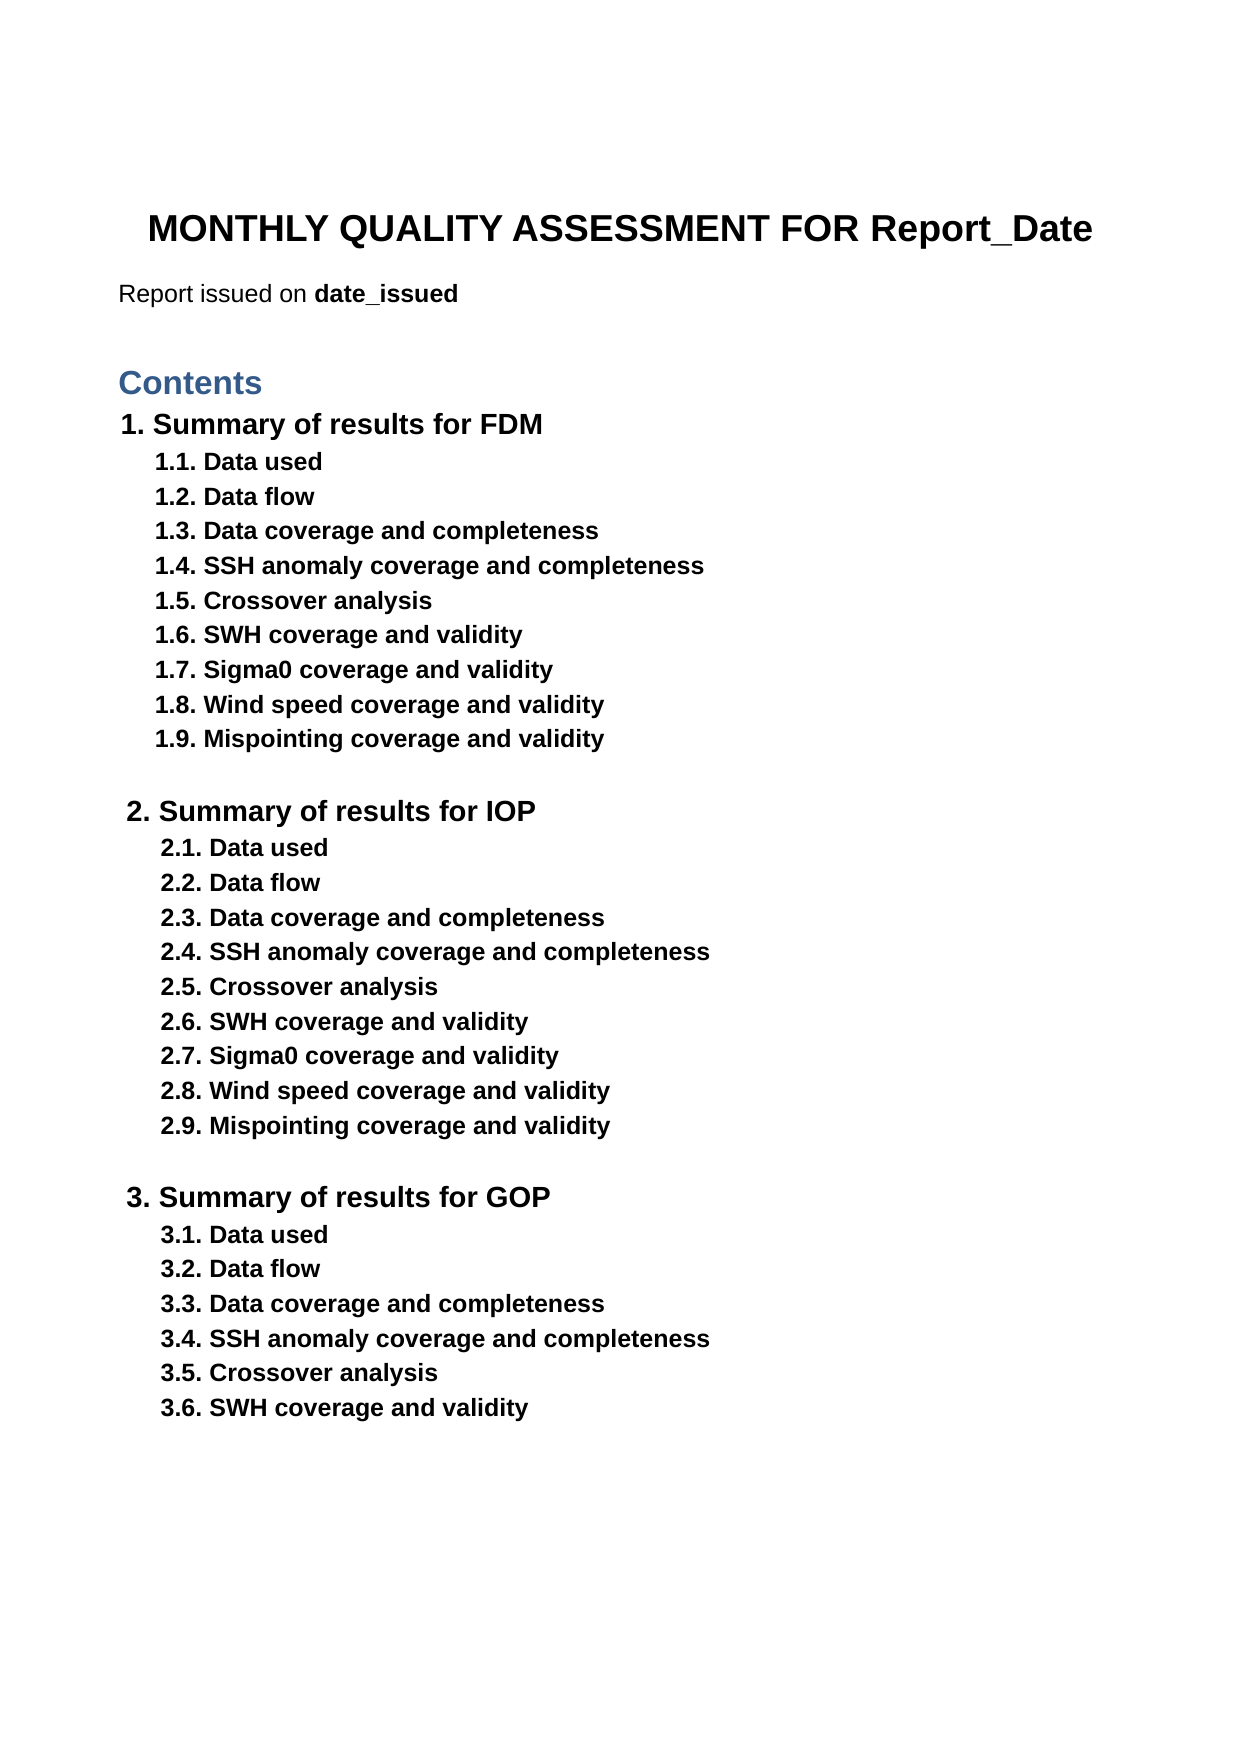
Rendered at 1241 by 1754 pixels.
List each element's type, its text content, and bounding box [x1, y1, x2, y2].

title Summary of results for GOP [118, 1180, 1122, 1214]
title Data coverage and completeness [148, 516, 1122, 545]
title SWH coverage and validity [153, 1007, 1122, 1035]
title Crossover analysis [153, 1358, 1122, 1387]
title Data used [153, 833, 1122, 862]
title Mispointing coverage and validity [148, 724, 1122, 753]
title Data flow [148, 482, 1122, 510]
title Crossover analysis [153, 972, 1122, 1001]
title Report issued on date_issued [118, 279, 1122, 308]
title SWH coverage and validity [153, 1393, 1122, 1422]
title Sigma0 coverage and validity [153, 1041, 1122, 1070]
title Data used [153, 1219, 1122, 1248]
title Summary of results for IOP [118, 794, 1122, 827]
title Data flow [153, 1254, 1122, 1283]
title Data flow [153, 868, 1122, 897]
title SSH anomaly coverage and completeness [153, 937, 1122, 966]
title Wind speed coverage and validity [148, 690, 1122, 718]
title SSH anomaly coverage and completeness [153, 1324, 1122, 1352]
title Summary of results for FDM [112, 407, 1122, 441]
title Data coverage and completeness [153, 1289, 1122, 1318]
title SWH coverage and validity [148, 620, 1122, 649]
title Contents [118, 363, 1122, 401]
title Crossover analysis [148, 586, 1122, 614]
title Mispointing coverage and validity [153, 1111, 1122, 1139]
title MONTHLY QUALITY ASSESSMENT FOR Report_Date [118, 207, 1122, 250]
title Wind speed coverage and validity [153, 1076, 1122, 1105]
title Sigma0 coverage and validity [148, 655, 1122, 684]
title SSH anomaly coverage and completeness [148, 551, 1122, 580]
title Data used [148, 447, 1122, 476]
title Data coverage and completeness [153, 903, 1122, 931]
